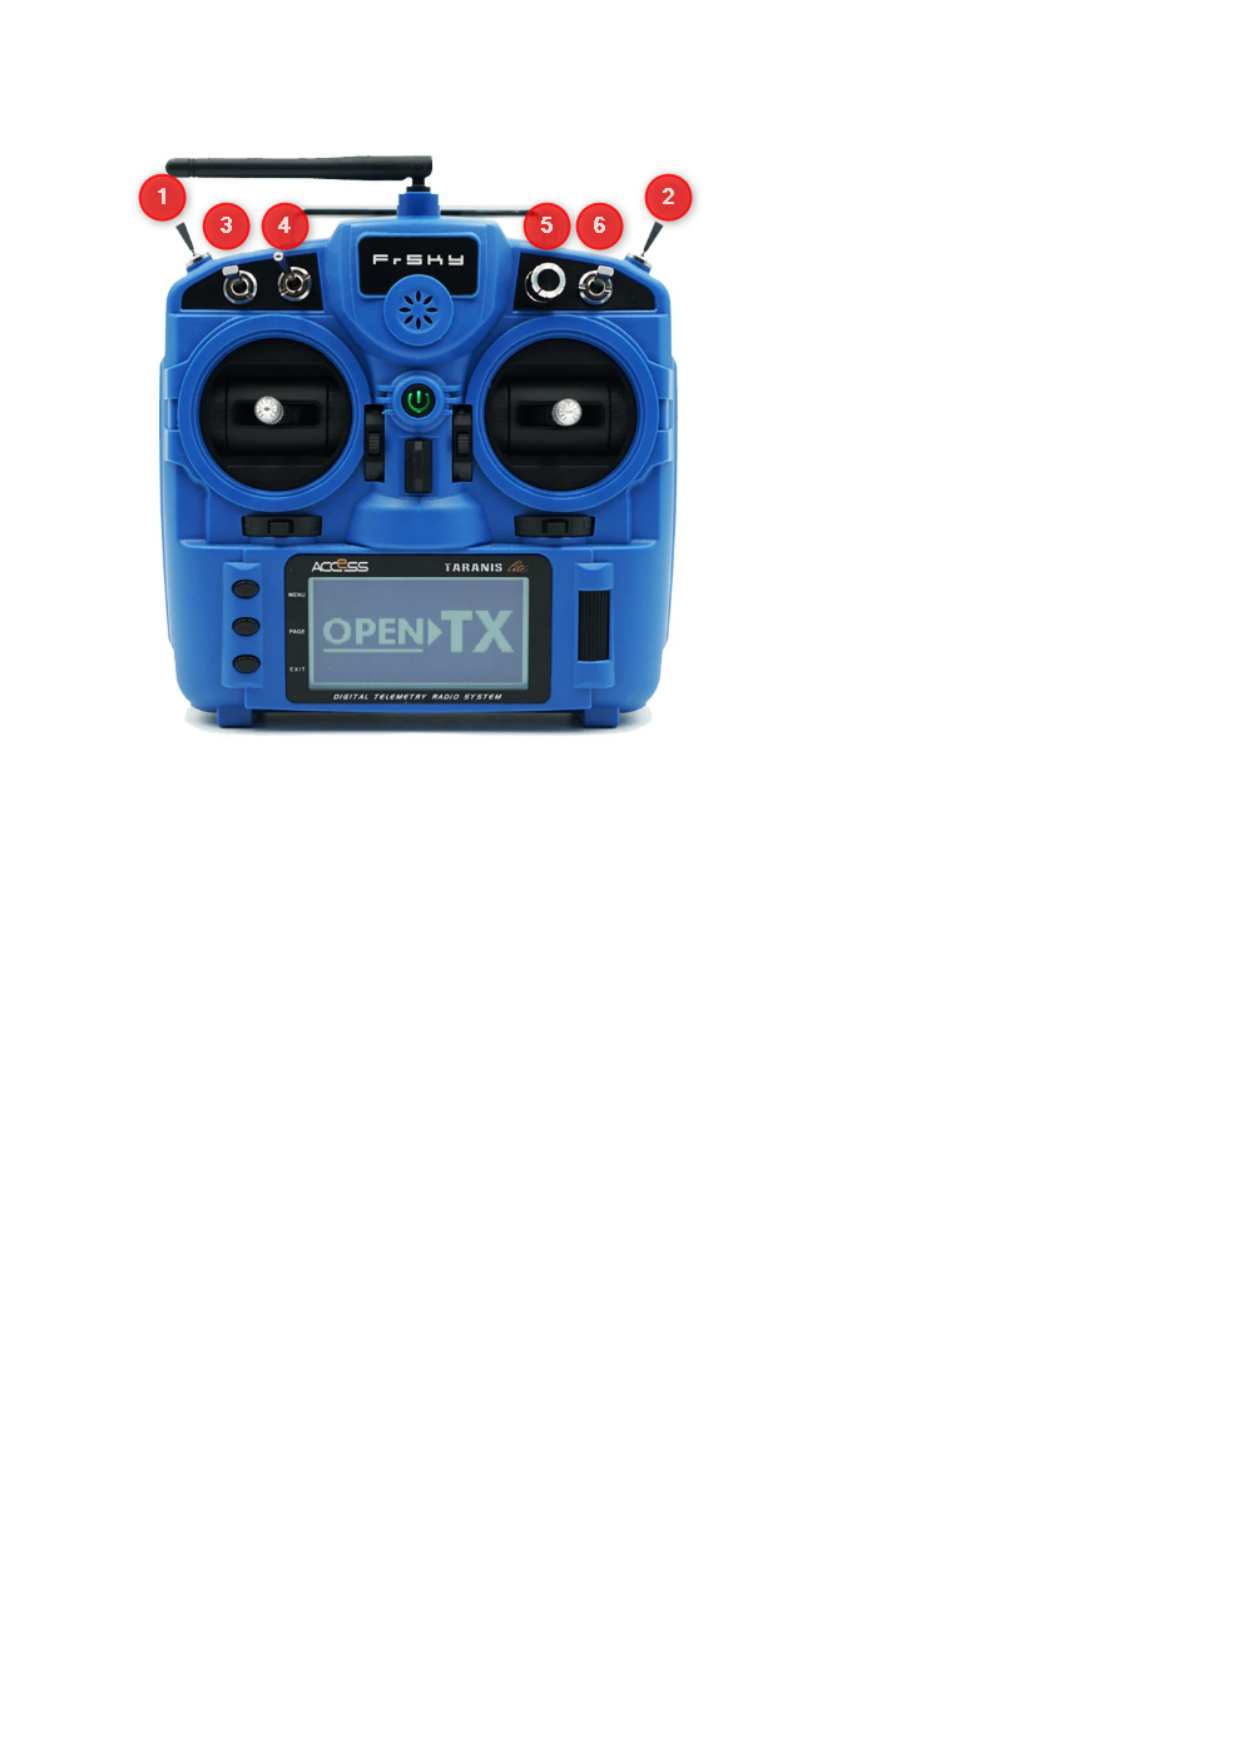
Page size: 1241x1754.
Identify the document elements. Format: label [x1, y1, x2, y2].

picture [118, 118, 728, 771]
